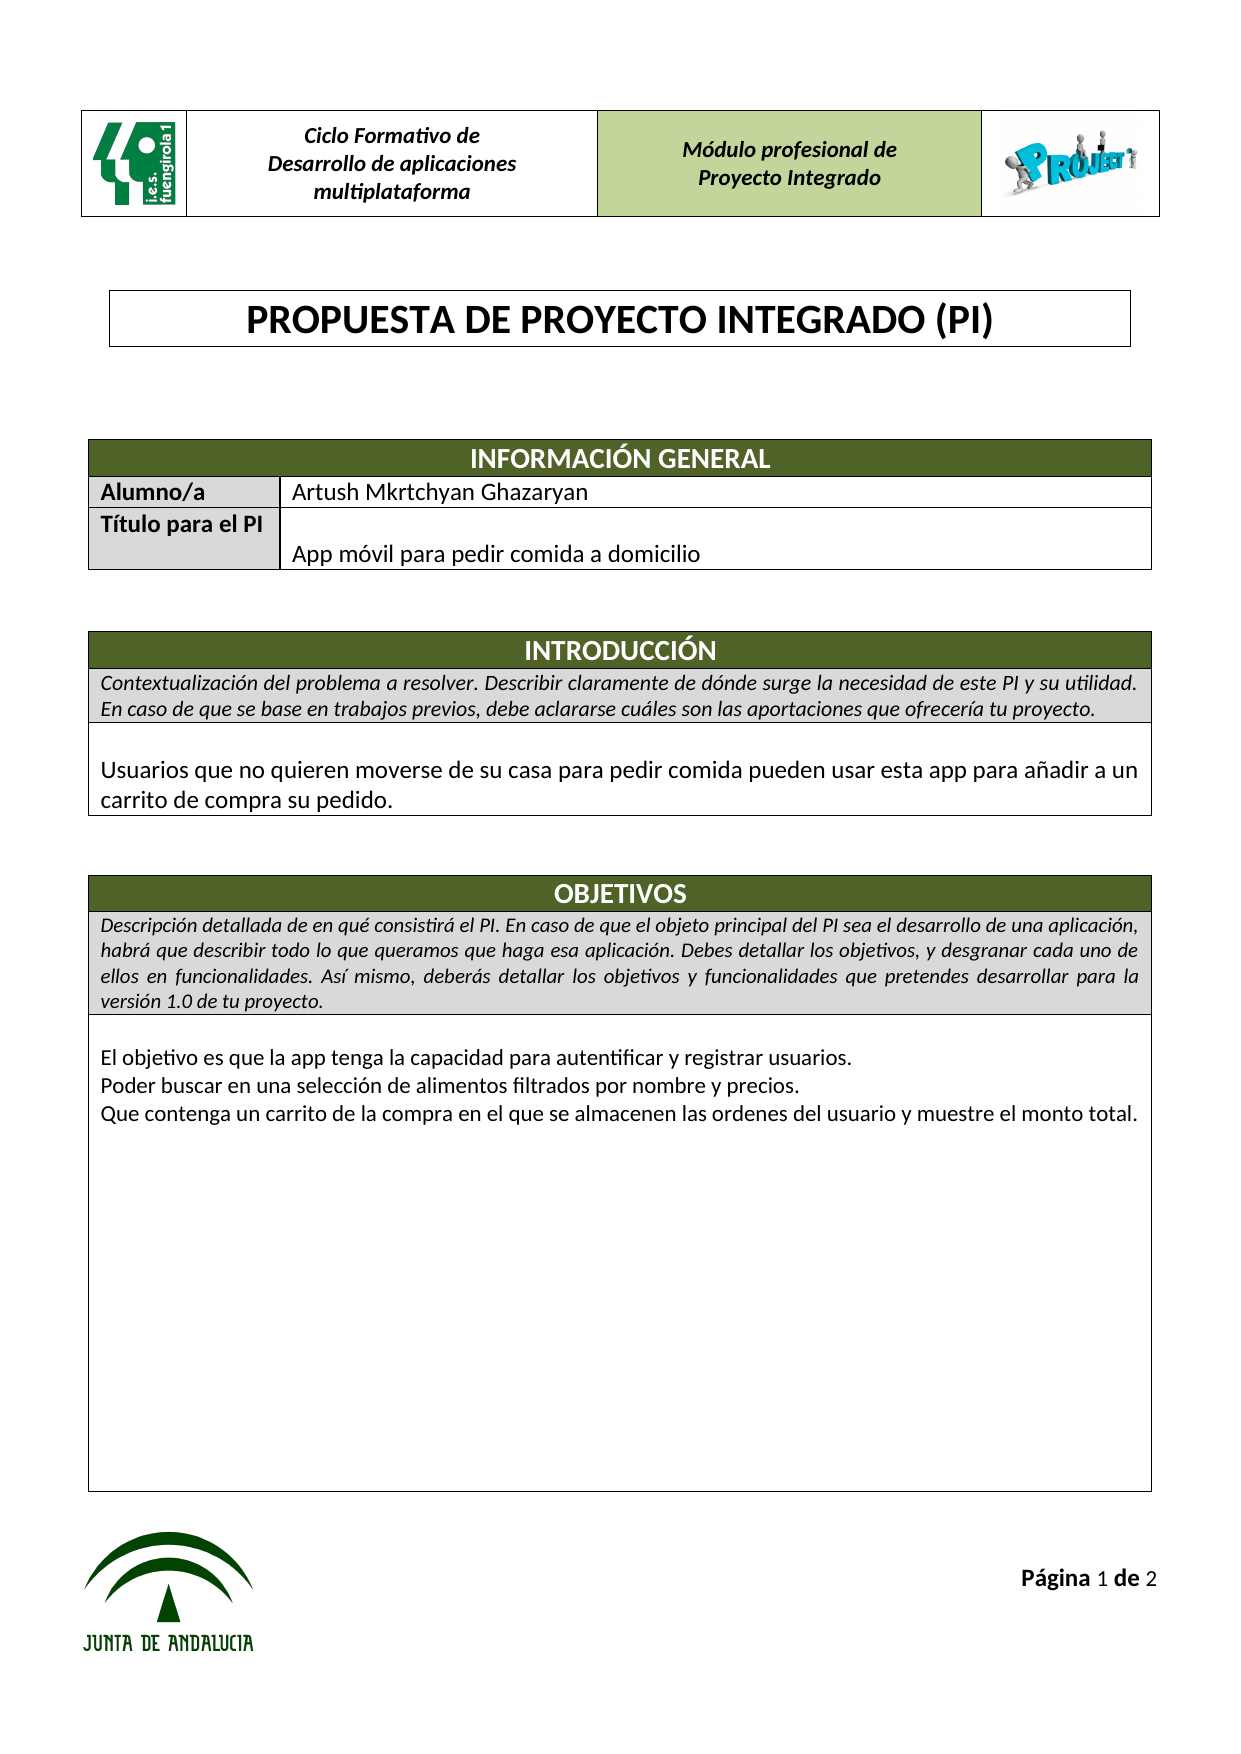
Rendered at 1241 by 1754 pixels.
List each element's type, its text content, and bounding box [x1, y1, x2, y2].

table_cell App móvil para pedir comida a domicilio [281, 508, 1151, 569]
table_header INTRODUCCIÓN [89, 632, 1151, 668]
table_header OBJETIVOS [89, 876, 1151, 911]
table_cell Alumno/a [89, 477, 279, 507]
table_cell Contextualización del problema a resolver. Describir claramente de dónde surge la necesidad de este PI y su utilidad. En caso de que se base en trabajos previos, debe aclararse cuáles son las aportaciones que ofrecería tu proyecto. [89, 669, 1151, 722]
table_cell Título para el PI [89, 508, 279, 569]
table_header INFORMACIÓN GENERAL [89, 440, 1151, 476]
table_cell Artush Mkrtchyan Ghazaryan [281, 477, 1151, 507]
picture [83, 1531, 257, 1651]
table_cell Usuarios que no quieren moverse de su casa para pedir comida pueden usar esta app para añadir a un carrito de compra su pedido. [89, 723, 1151, 815]
picture [92, 122, 176, 205]
picture [1000, 111, 1141, 216]
table_cell Descripción detallada de en qué consistirá el PI. En caso de que el objeto principal del PI sea el desarrollo de una aplicación, habrá que describir todo lo que queramos que haga esa aplicación. Debes detallar los objetivos, y desgranar cada uno de ellos en funcionalidades. Así mismo, deberás detallar los objetivos y funcionalidades que pretendes desarrollar para la versión 1.0 de tu proyecto. [89, 912, 1151, 1014]
table_cell El objetivo es que la app tenga la capacidad para autentificar y registrar usuarios. Poder buscar en una selección de alimentos filtrados por nombre y precios. Que contenga un carrito de la compra en el que se almacenen las ordenes del usuario y muestre el monto total. [89, 1015, 1151, 1491]
text PROPUESTA DE PROYECTO INTEGRADO (PI) [110, 291, 1130, 346]
